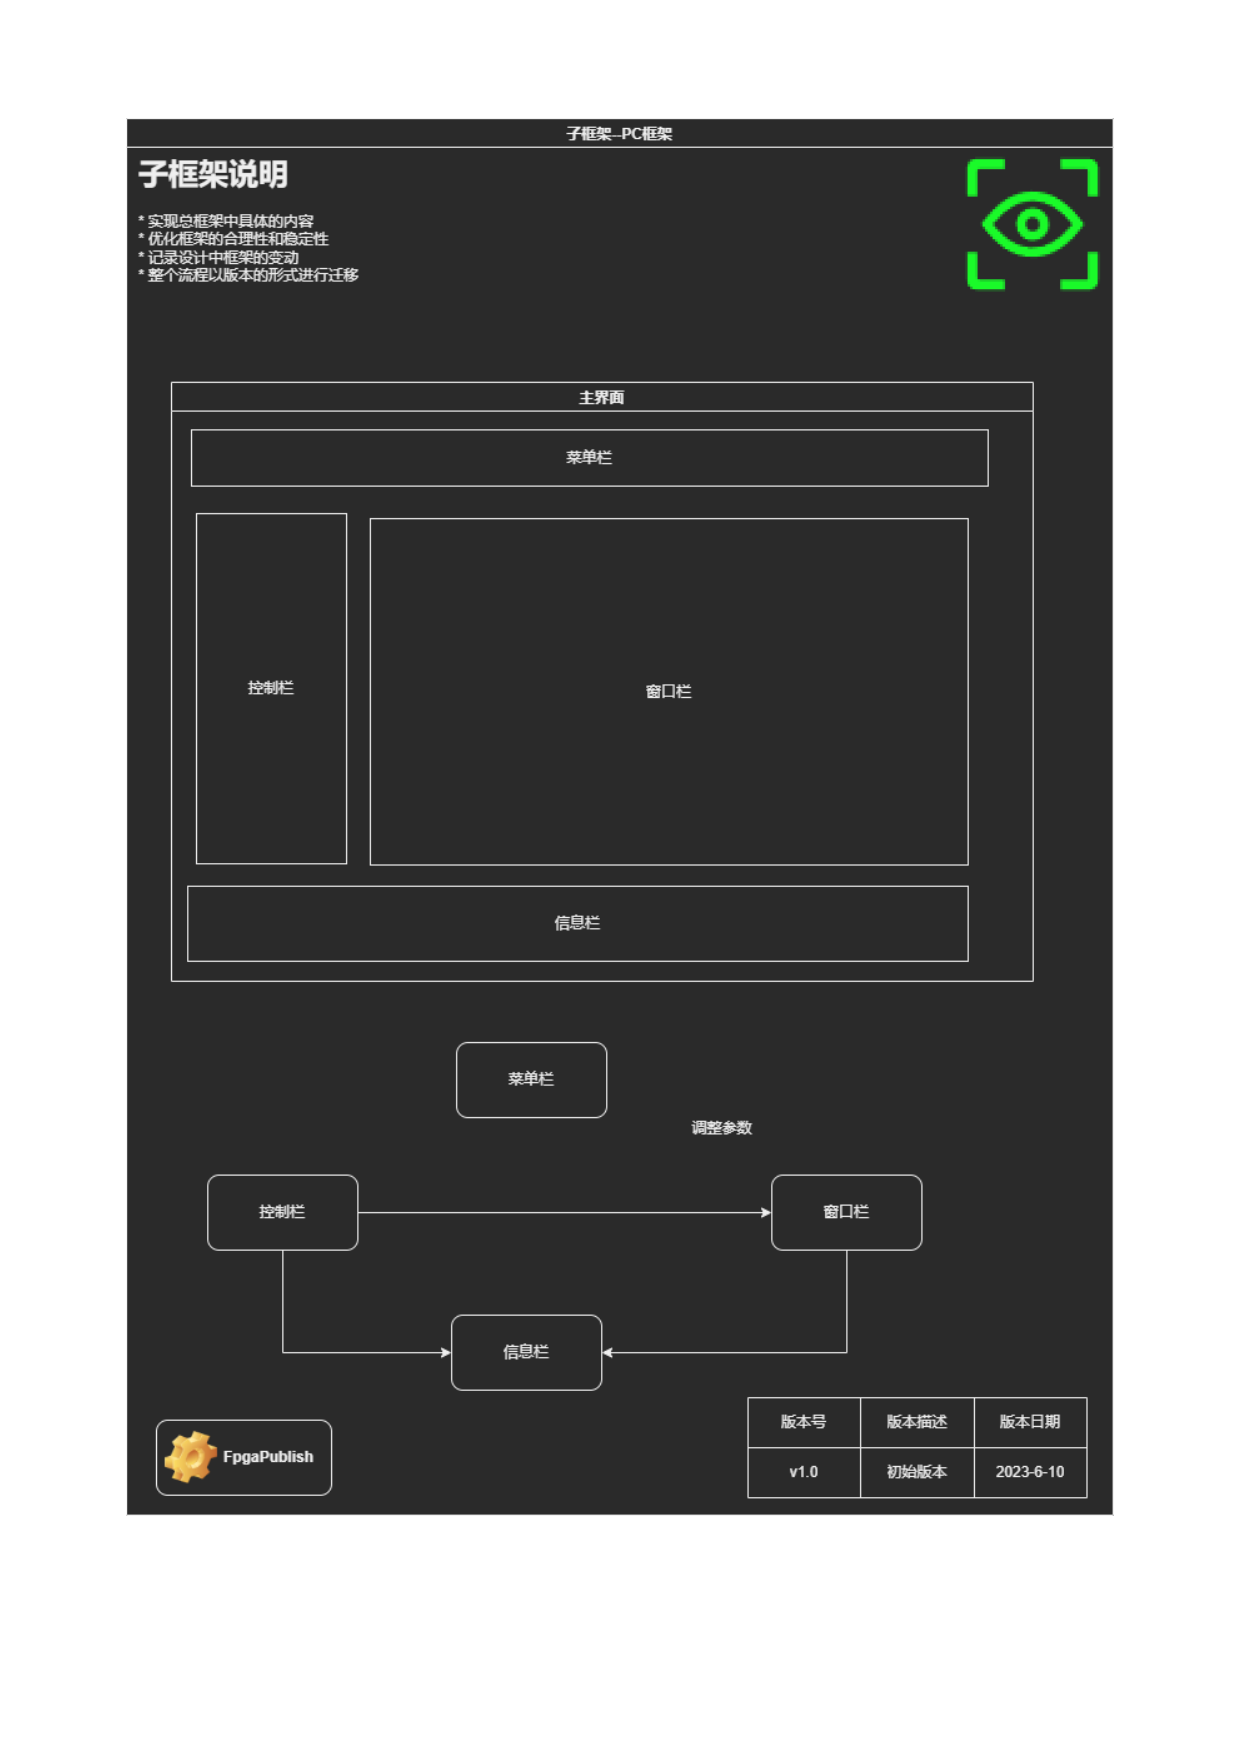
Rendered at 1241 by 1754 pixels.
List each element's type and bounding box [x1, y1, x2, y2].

picture [126, 118, 1114, 1516]
